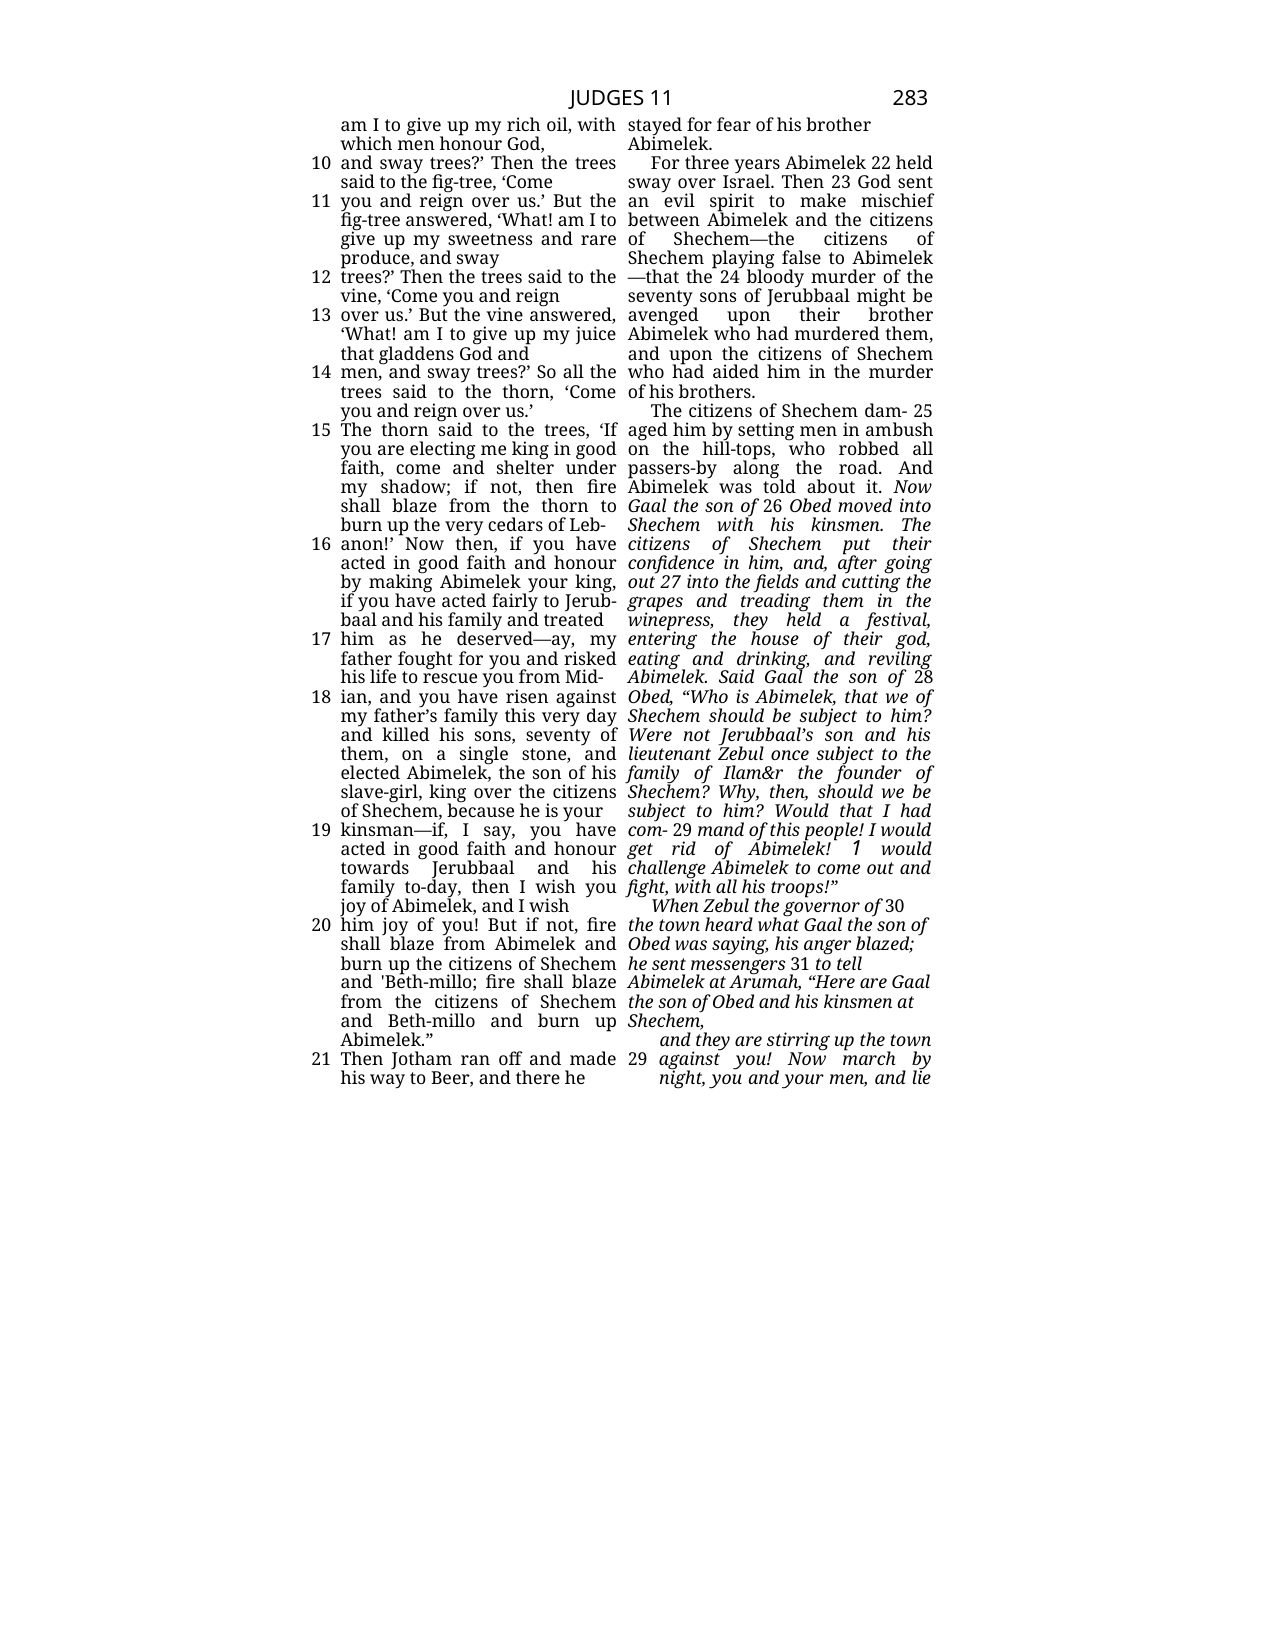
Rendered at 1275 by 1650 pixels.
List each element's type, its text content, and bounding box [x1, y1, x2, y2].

list men, and sway trees?’ So all the trees said to the thorn, ‘Come you and reign over us.’ [311, 364, 617, 421]
list you and reign over us.’ But the fig-tree answered, ‘What! am I to give up my sweetness and rare produce, and sway [311, 192, 617, 268]
list and sway trees?’ Then the trees said to the fig-tree, ‘Come [311, 154, 617, 192]
text The citizens of Shechem dam- 25 aged him by setting men in am­bush on the hill-tops, who robbed all passers-by along the road. And Abimelek was told about it. Now Gaal the son of 26 Obed moved into Shechem with his kinsmen. The citizens of Shechem put their confidence in him, and, after going out 27 into the fields and cutting the grapes and treading them in the winepress, they held a festival, entering the house of their god, eating and drinking, and reviling Abimelek. Said Gaal the son of 28 Obed, “Who is Abimelek, that we of Shechem should be subject to him? Were not Jerubbaal’s son and his lieutenant Zebul once subject to the family of Ilam&r the founder of Shechem? Why, then, should we be subject to him? Would that I had com- 29 mand of this people! I would get rid of Abimelek! 1 would challenge Abimelek to come out and fight, with all his troops!” [628, 402, 933, 897]
list him as he deserved—ay, my father fought for you and risked his life to rescue you from Mid- [311, 631, 617, 688]
text am I to give up my rich oil, with which men honour God, [340, 116, 617, 154]
text and they are stirring up the town [628, 1031, 933, 1050]
list him joy of you! But if not, fire shall blaze from Abimelek and burn up the citizens of Shechem and 'Beth-millo; fire shall blaze from the citizens of Shechem and Beth-millo and burn up Abimelek.” [311, 917, 617, 1050]
list ian, and you have risen against my father’s family this very day and killed his sons, seventy of them, on a single stone, and elected Abimelek, the son of his slave-girl, king over the citizens of Shechem, because he is your [311, 688, 617, 821]
text For three years Abimelek 22 held sway over Israel. Then 23 God sent an evil spirit to make mischief between Abimelek and the citizens of Shechem—the citizens of Shechem playing false to Abimelek—that the 24 bloody murder of the seventy sons of Jerubbaal might be avenged upon their brother Abimelek who had murdered them, and upon the citizens of Shechem who had aided him in the murder of his brothers. [628, 154, 933, 402]
text stayed for fear of his brother Abimelek. [628, 116, 933, 154]
list The thorn said to the trees, ‘If you are electing me king in good faith, come and shelter under my shadow; if not, then fire shall blaze from the thorn to burn up the very cedars of Leb- [311, 421, 617, 535]
list anon!’ Now then, if you have acted in good faith and honour by making Abimelek your king, if you have acted fairly to Jerub- baal and his family and treated [311, 535, 617, 631]
text When Zebul the governor of 30 the town heard what Gaal the son of Obed was saying, his anger blazed; he sent messengers 31 to tell Abimelek at Arumah, “Here are Gaal the son of Obed and his kinsmen at Shechem, [628, 897, 933, 1031]
list over us.’ But the vine answered, ‘What! am I to give up my juice that gladdens God and [311, 307, 617, 364]
list kinsman—if, I say, you have acted in good faith and honour towards Jerubbaal and his family to-day, then I wish you joy of Abimelek, and I wish [311, 821, 617, 917]
list trees?’ Then the trees said to the vine, ‘Come you and reign [311, 268, 617, 307]
list Then Jotham ran off and made his way to Beer, and there he [311, 1050, 617, 1088]
list against you! Now march by night, you and your men, and lie [628, 1050, 933, 1088]
